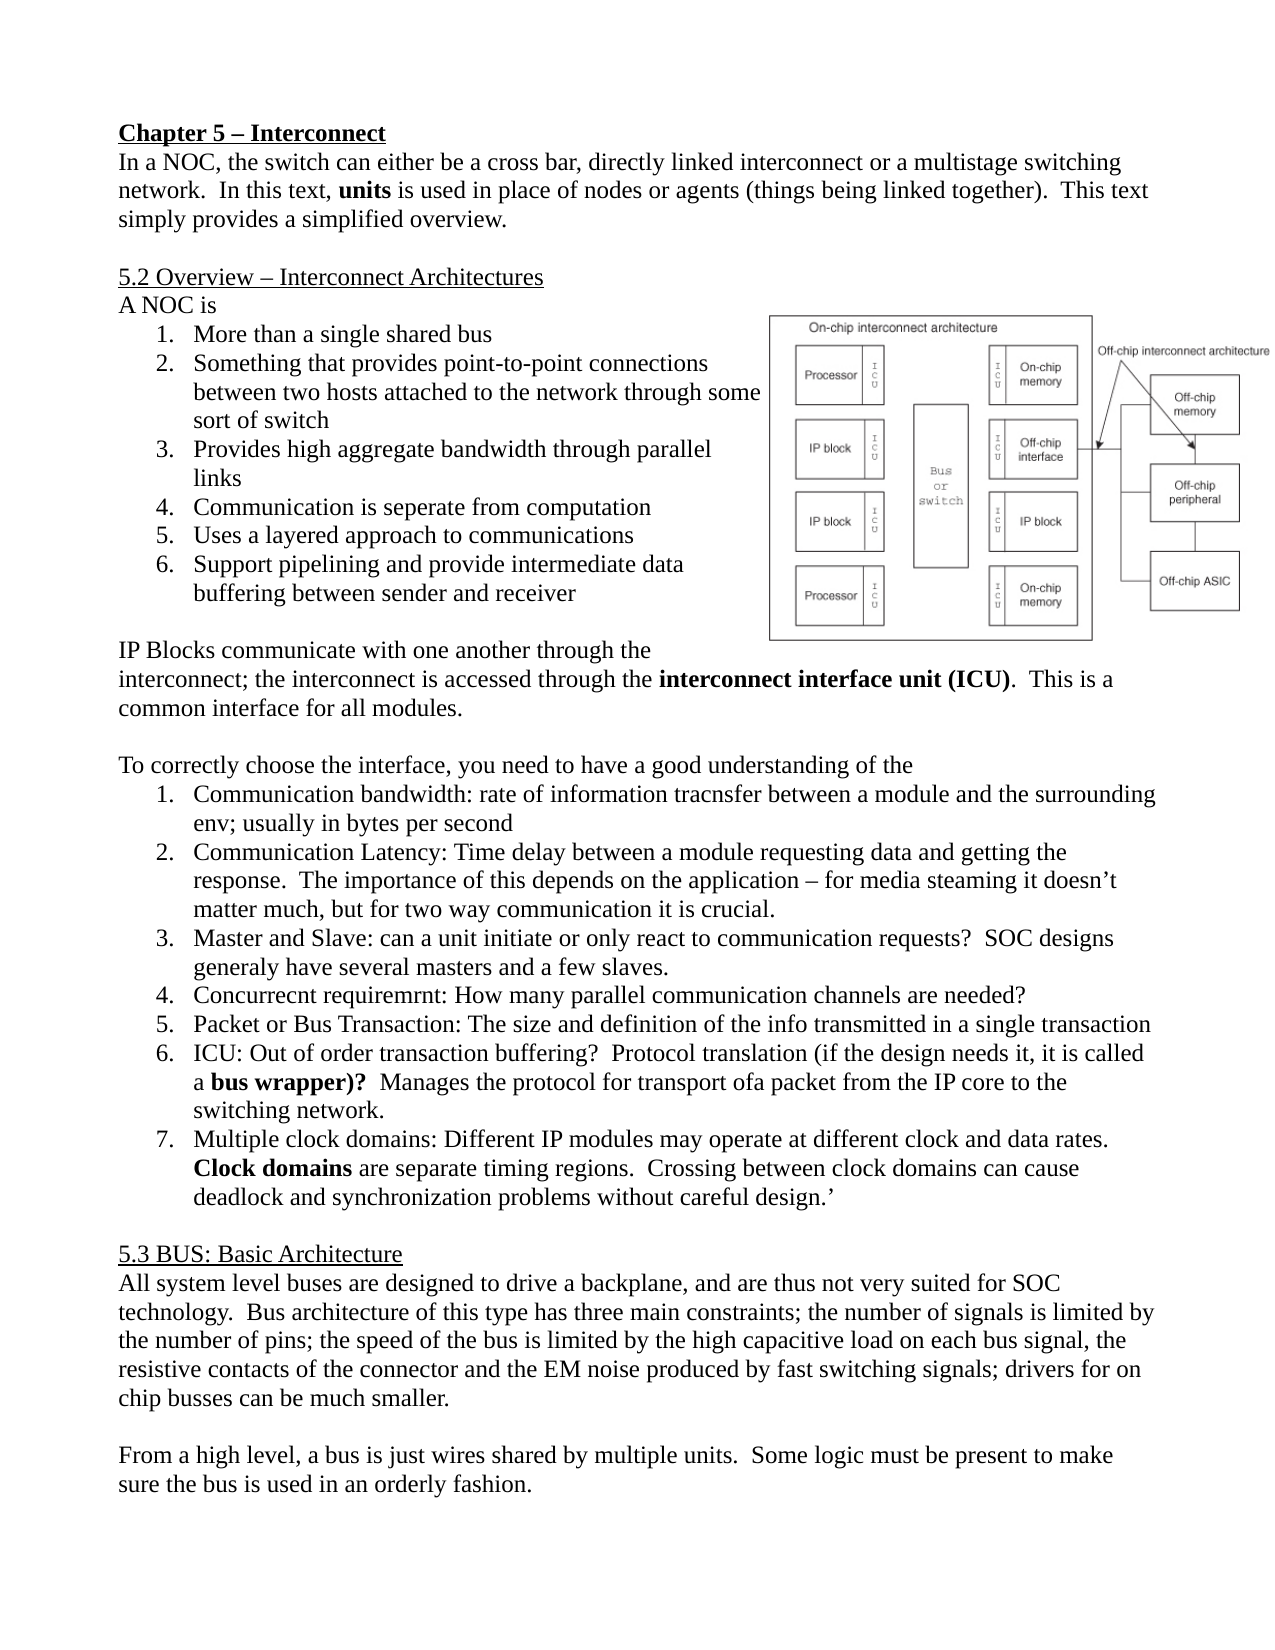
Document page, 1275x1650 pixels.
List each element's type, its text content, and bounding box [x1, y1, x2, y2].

list Support pipelining and provide intermediate data buffering between sender and receiver [156, 549, 764, 607]
list Communication Latency: Time delay between a module requesting data and getting the response. The importance of this depends on the application – for media steaming it doesn’t matter much, but for two way communication it is crucial. [156, 837, 1157, 923]
list Concurrecnt requiremrnt: How many parallel communication channels are needed? [156, 981, 1157, 1009]
list Provides high aggregate bandwidth through parallel links [156, 434, 764, 492]
text Chapter 5 – Interconnect [118, 118, 1157, 147]
text To correctly choose the interface, you need to have a good understanding of the [118, 751, 1157, 779]
text In a NOC, the switch can either be a cross bar, directly linked interconnect or a multistage switching network. In this text, units is used in place of nodes or agents (things being linked together). This text simply provides a simplified overview. [118, 147, 1157, 233]
list Packet or Bus Transaction: The size and definition of the info transmitted in a single transaction [156, 1009, 1157, 1038]
text 5.2 Overview – Interconnect Architectures [118, 262, 1157, 291]
text 5.3 BUS: Basic Architecture [118, 1239, 1157, 1268]
picture [764, 304, 1275, 649]
list Something that provides point-to-point connections between two hosts attached to the network through some sort of switch [156, 348, 764, 434]
text From a high level, a bus is just wires shared by multiple units. Some logic must be present to make sure the bus is used in an orderly fashion. [118, 1441, 1157, 1498]
text All system level buses are designed to drive a backplane, and are thus not very suited for SOC technology. Bus architecture of this type has three main constraints; the number of signals is limited by the number of pins; the speed of the bus is limited by the high capacitive load on each bus signal, the resistive contacts of the connector and the EM noise produced by fast switching signals; drivers for on chip busses can be much smaller. [118, 1268, 1157, 1412]
list ICU: Out of order transaction buffering? Protocol translation (if the design needs it, it is called a bus wrapper)? Manages the protocol for transport ofa packet from the IP core to the switching network. [156, 1038, 1157, 1124]
text IP Blocks communicate with one another through the interconnect; the interconnect is accessed through the interconnect interface unit (ICU). This is a common interface for all modules. [118, 636, 1157, 722]
list Communication is seperate from computation [156, 492, 764, 521]
list Communication bandwidth: rate of information tracnsfer between a module and the surrounding env; usually in bytes per second [156, 779, 1157, 837]
list More than a single shared bus [156, 319, 764, 348]
list Multiple clock domains: Different IP modules may operate at different clock and data rates. Clock domains are separate timing regions. Crossing between clock domains can cause deadlock and synchronization problems without careful design.’ [156, 1124, 1157, 1211]
text A NOC is [118, 291, 1157, 319]
list Master and Slave: can a unit initiate or only react to communication requests? SOC designs generaly have several masters and a few slaves. [156, 923, 1157, 981]
list Uses a layered approach to communications [156, 521, 764, 549]
